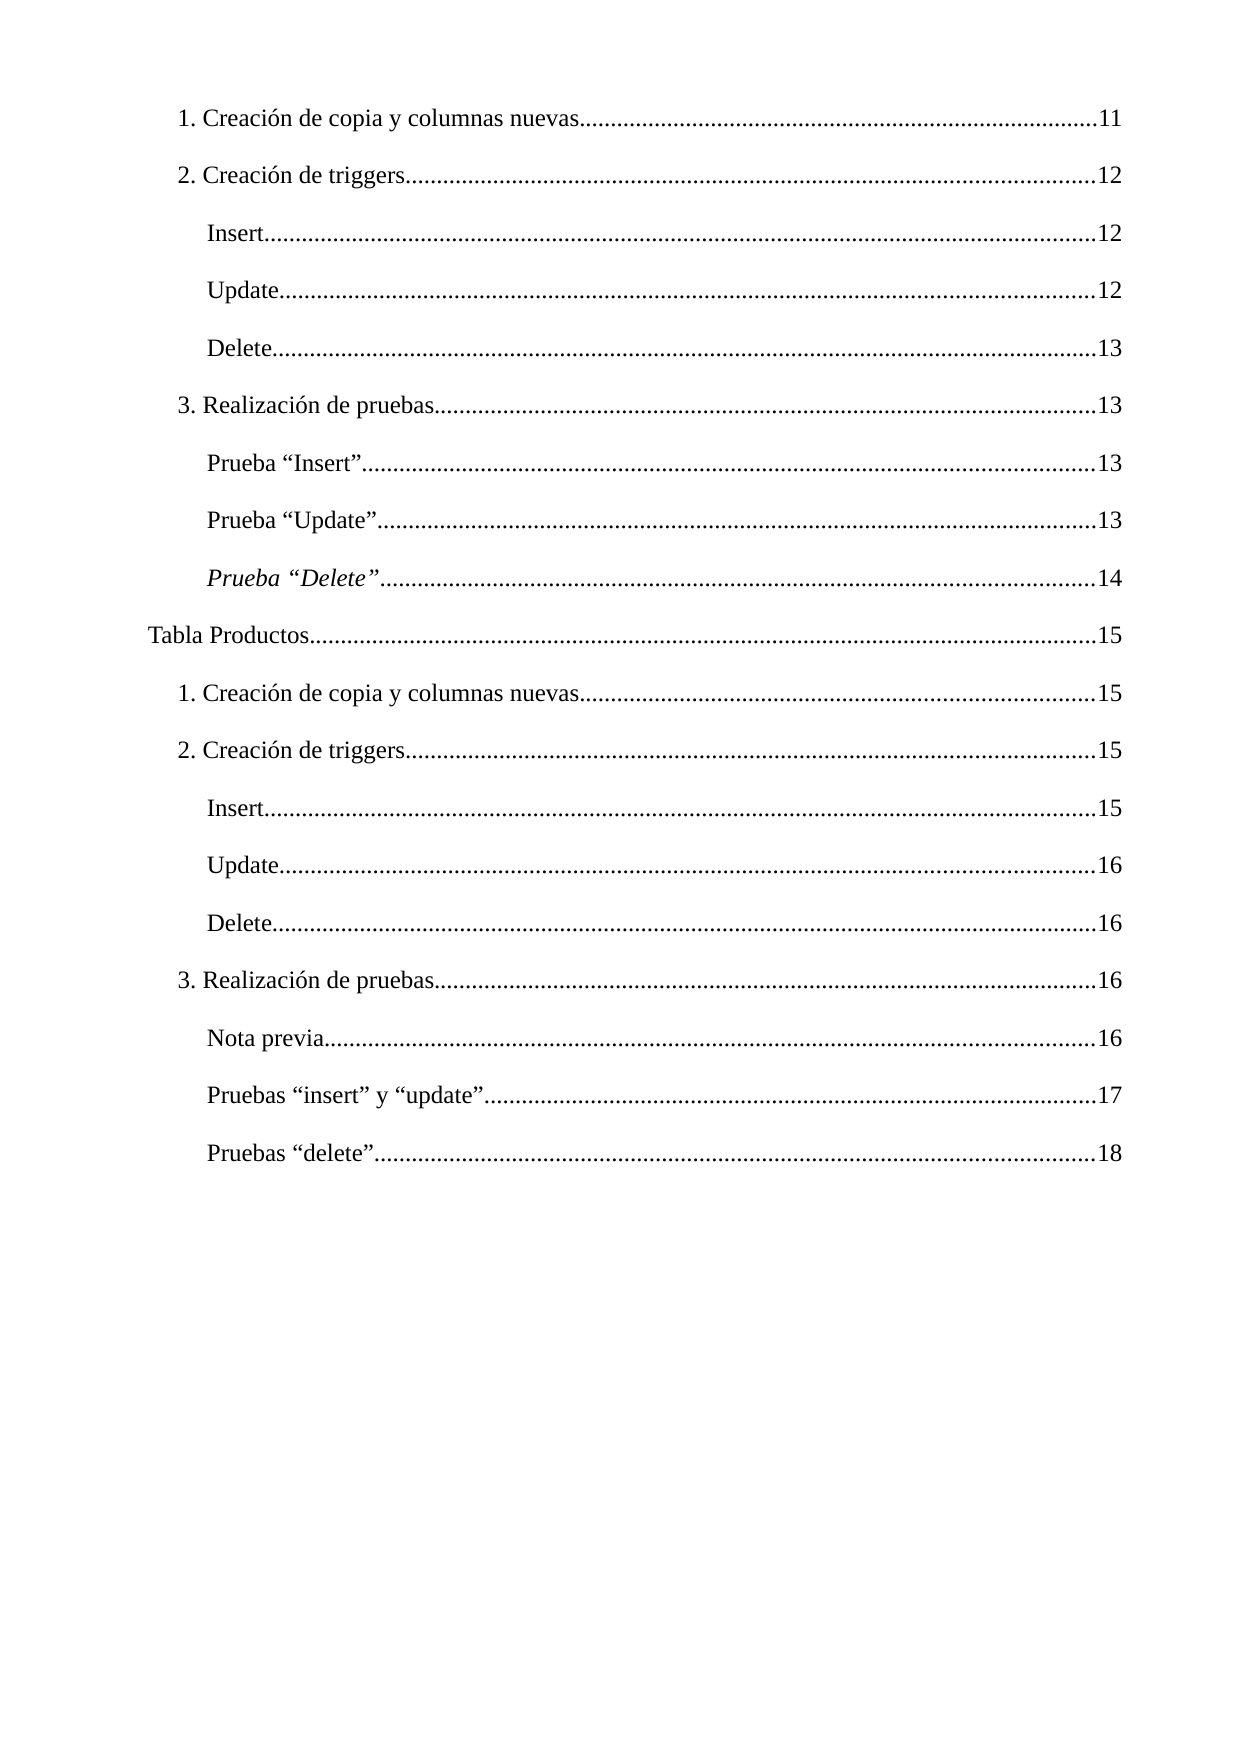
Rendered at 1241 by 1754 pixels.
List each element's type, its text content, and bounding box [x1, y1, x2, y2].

text 1. Creación de copia y columnas nuevas. 11 [177, 103, 1122, 132]
text Pruebas “insert” y “update” 17 [207, 1081, 1122, 1109]
text 2. Creación de triggers. 15 [177, 736, 1122, 764]
text Nota previa. 16 [207, 1023, 1122, 1052]
text Insert 12 [207, 218, 1122, 247]
text Pruebas “delete” 18 [207, 1138, 1122, 1167]
text Delete 13 [207, 333, 1122, 362]
text Prueba “Delete” 14 [207, 563, 1122, 592]
text Prueba “Update” 13 [207, 506, 1122, 534]
text Prueba “Insert” 13 [207, 448, 1122, 477]
text 3. Realización de pruebas. 16 [177, 966, 1122, 994]
text 1. Creación de copia y columnas nuevas. 15 [177, 678, 1122, 707]
text Update 16 [207, 851, 1122, 879]
text Tabla Productos. 15 [148, 621, 1122, 649]
text 3. Realización de pruebas. 13 [177, 391, 1122, 419]
text Insert 15 [207, 793, 1122, 822]
text Update 12 [207, 276, 1122, 304]
text 2. Creación de triggers. 12 [177, 161, 1122, 189]
text Delete 16 [207, 908, 1122, 937]
